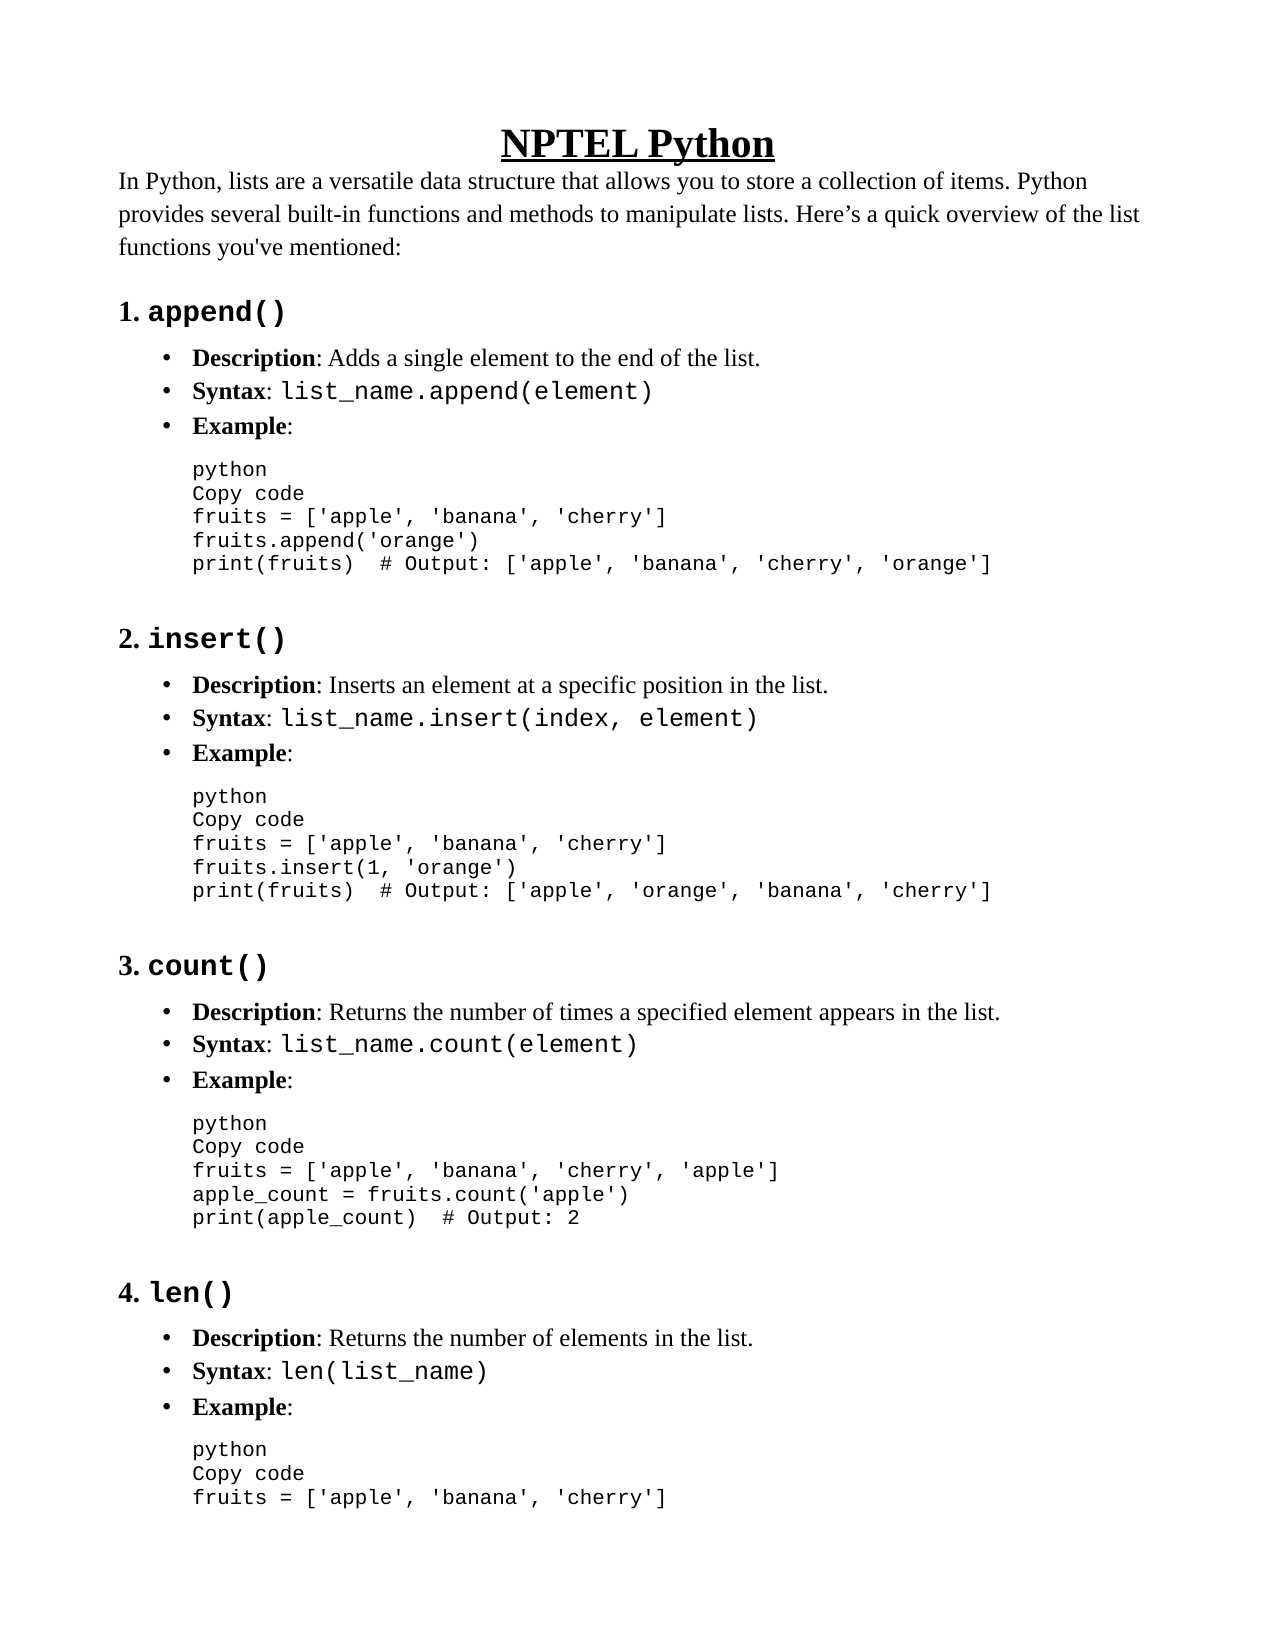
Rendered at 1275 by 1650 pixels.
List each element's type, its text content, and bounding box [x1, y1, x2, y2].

list python [162, 1113, 1157, 1136]
list print(fruits) # Output: ['apple', 'banana', 'cherry', 'orange'] [162, 553, 1157, 577]
list Copy code [162, 809, 1157, 833]
list python [162, 1439, 1157, 1463]
list Description: Adds a single element to the end of the list. [162, 343, 1157, 372]
list Syntax: list_name.count(element) [162, 1029, 1157, 1060]
list Example: [162, 738, 1157, 767]
subtitle 3. count() [118, 948, 1157, 984]
list fruits = ['apple', 'banana', 'cherry'] [162, 1487, 1157, 1510]
list Copy code [162, 1463, 1157, 1487]
text In Python, lists are a versatile data structure that allows you to store a collection of items. Python provides several built-in functions and methods to manipulate lists. Here’s a quick overview of the list functions you've mentioned: [118, 166, 1157, 261]
list fruits = ['apple', 'banana', 'cherry', 'apple'] [162, 1160, 1157, 1183]
list Syntax: list_name.append(element) [162, 376, 1157, 407]
list Copy code [162, 482, 1157, 506]
list print(apple_count) # Output: 2 [162, 1207, 1157, 1231]
list fruits = ['apple', 'banana', 'cherry'] [162, 506, 1157, 530]
subtitle 1. append() [118, 294, 1157, 330]
list Example: [162, 411, 1157, 440]
list Description: Returns the number of times a specified element appears in the list. [162, 997, 1157, 1025]
list Copy code [162, 1136, 1157, 1160]
list Description: Inserts an element at a specific position in the list. [162, 670, 1157, 698]
list python [162, 786, 1157, 809]
list Syntax: len(list_name) [162, 1356, 1157, 1387]
list Description: Returns the number of elements in the list. [162, 1323, 1157, 1352]
text NPTEL Python [118, 118, 1157, 166]
list Syntax: list_name.insert(index, element) [162, 703, 1157, 733]
list fruits.append('orange') [162, 530, 1157, 553]
list fruits = ['apple', 'banana', 'cherry'] [162, 833, 1157, 857]
list Example: [162, 1392, 1157, 1421]
list python [162, 459, 1157, 482]
list Example: [162, 1065, 1157, 1094]
subtitle 2. insert() [118, 621, 1157, 657]
list print(fruits) # Output: ['apple', 'orange', 'banana', 'cherry'] [162, 880, 1157, 904]
subtitle 4. len() [118, 1275, 1157, 1311]
list fruits.insert(1, 'orange') [162, 857, 1157, 880]
list apple_count = fruits.count('apple') [162, 1183, 1157, 1207]
